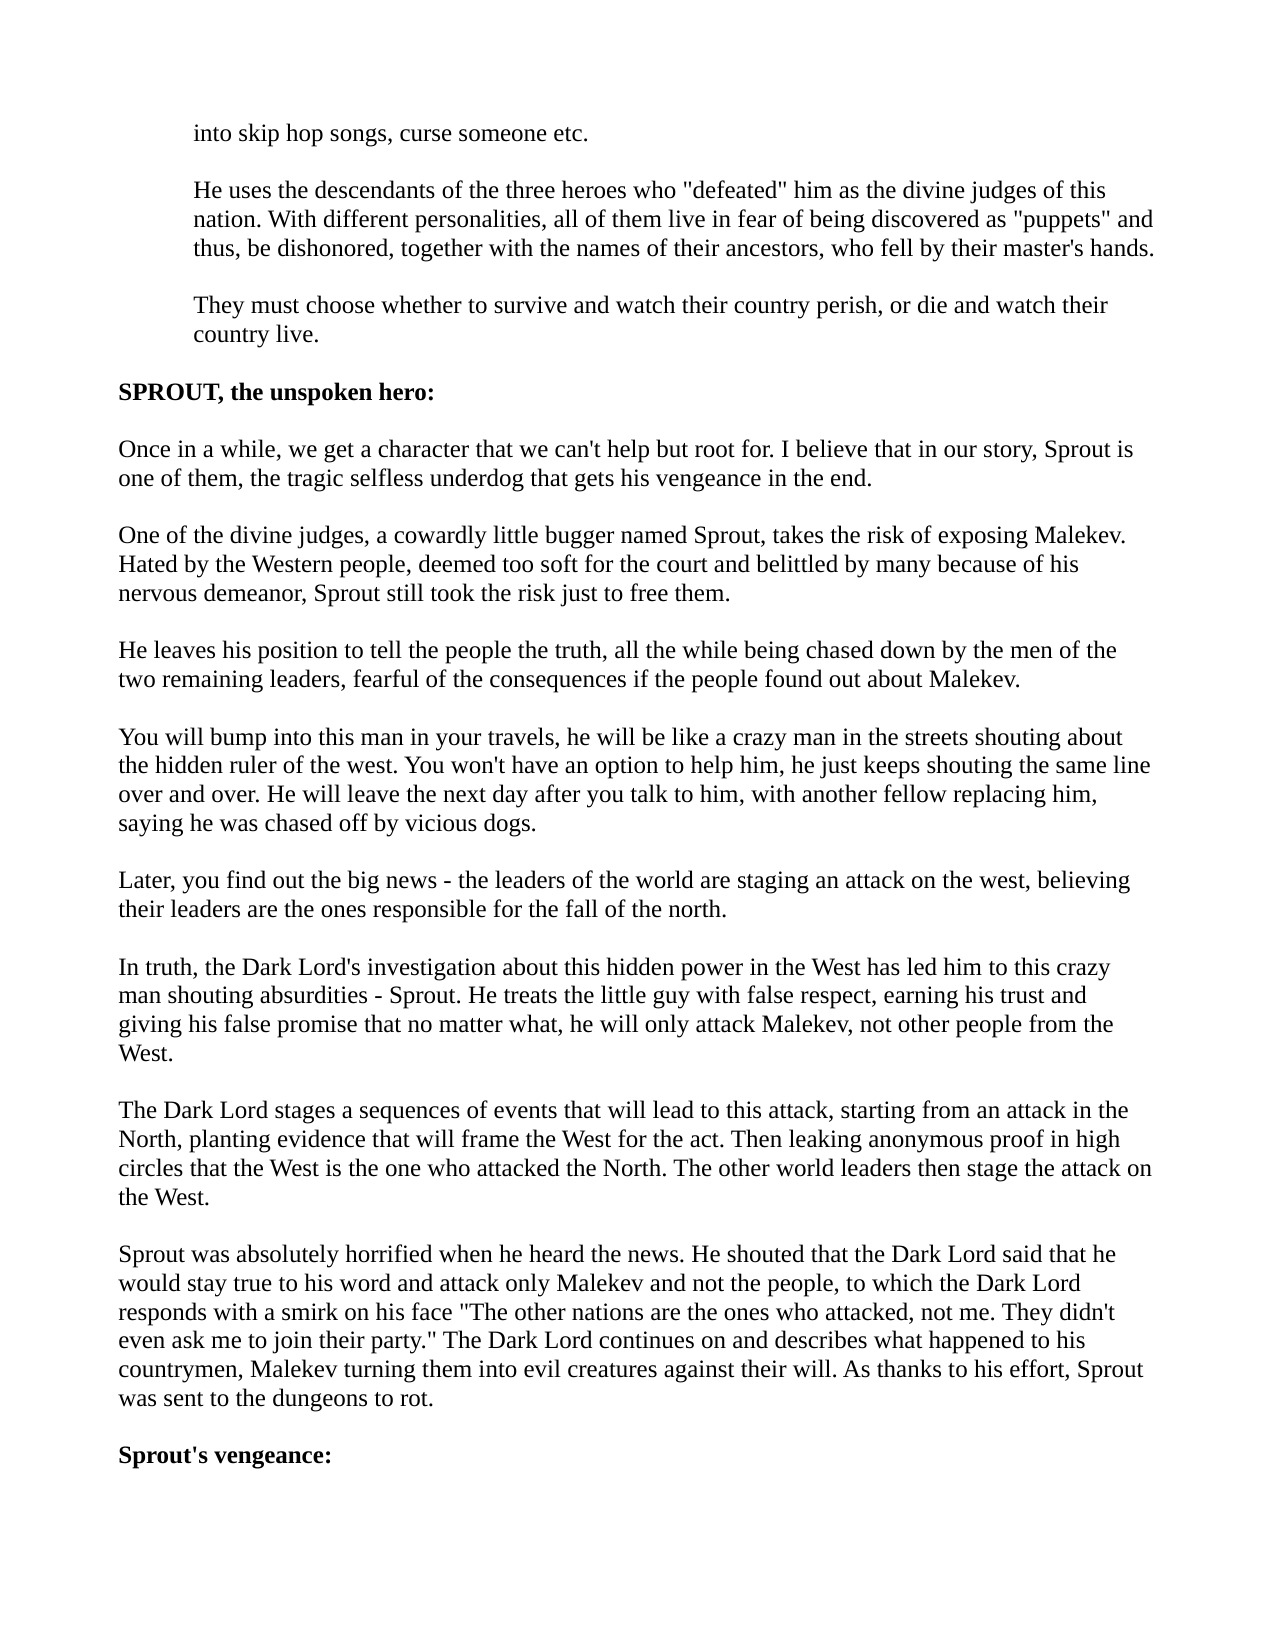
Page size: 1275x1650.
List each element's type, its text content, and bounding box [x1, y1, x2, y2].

text One of the divine judges, a cowardly little bugger named Sprout, takes the risk of exposing Malekev. Hated by the Western people, deemed too soft for the court and belittled by many because of his nervous demeanor, Sprout still took the risk just to free them. [118, 521, 1157, 607]
list They must choose whether to survive and watch their country perish, or die and watch their country live. [156, 291, 1157, 348]
text Later, you find out the big news - the leaders of the world are staging an attack on the west, believing their leaders are the ones responsible for the fall of the north. [118, 866, 1157, 923]
text Sprout was absolutely horrified when he heard the news. He shouted that the Dark Lord said that he would stay true to his word and attack only Malekev and not the people, to which the Dark Lord responds with a smirk on his face "The other nations are the ones who attacked, not me. They didn't even ask me to join their party." The Dark Lord continues on and describes what happened to his countrymen, Malekev turning them into evil creatures against their will. As thanks to his effort, Sprout was sent to the dungeons to rot. [118, 1239, 1157, 1412]
text You will bump into this man in your travels, he will be like a crazy man in the streets shouting about the hidden ruler of the west. You won't have an option to help him, he just keeps shouting the same line over and over. He will leave the next day after you talk to him, with another fellow replacing him, saying he was chased off by vicious dogs. [118, 722, 1157, 837]
list into skip hop songs, curse someone etc. [156, 118, 1157, 147]
text SPROUT, the unspoken hero: [118, 377, 1157, 406]
text Once in a while, we get a character that we can't help but root for. I believe that in our story, Sprout is one of them, the tragic selfless underdog that gets his vengeance in the end. [118, 434, 1157, 492]
list He uses the descendants of the three heroes who "defeated" him as the divine judges of this nation. With different personalities, all of them live in fear of being discovered as "puppets" and thus, be dishonored, together with the names of their ancestors, who fell by their master's hands. [156, 176, 1157, 262]
text In truth, the Dark Lord's investigation about this hidden power in the West has led him to this crazy man shouting absurdities - Sprout. He treats the little guy with false respect, earning his trust and giving his false promise that no matter what, he will only attack Malekev, not other people from the West. [118, 952, 1157, 1067]
text Sprout's vengeance: [118, 1441, 1157, 1469]
text He leaves his position to tell the people the truth, all the while being chased down by the men of the two remaining leaders, fearful of the consequences if the people found out about Malekev. [118, 636, 1157, 693]
text The Dark Lord stages a sequences of events that will lead to this attack, starting from an attack in the North, planting evidence that will frame the West for the act. Then leaking anonymous proof in high circles that the West is the one who attacked the North. The other world leaders then stage the attack on the West. [118, 1096, 1157, 1211]
